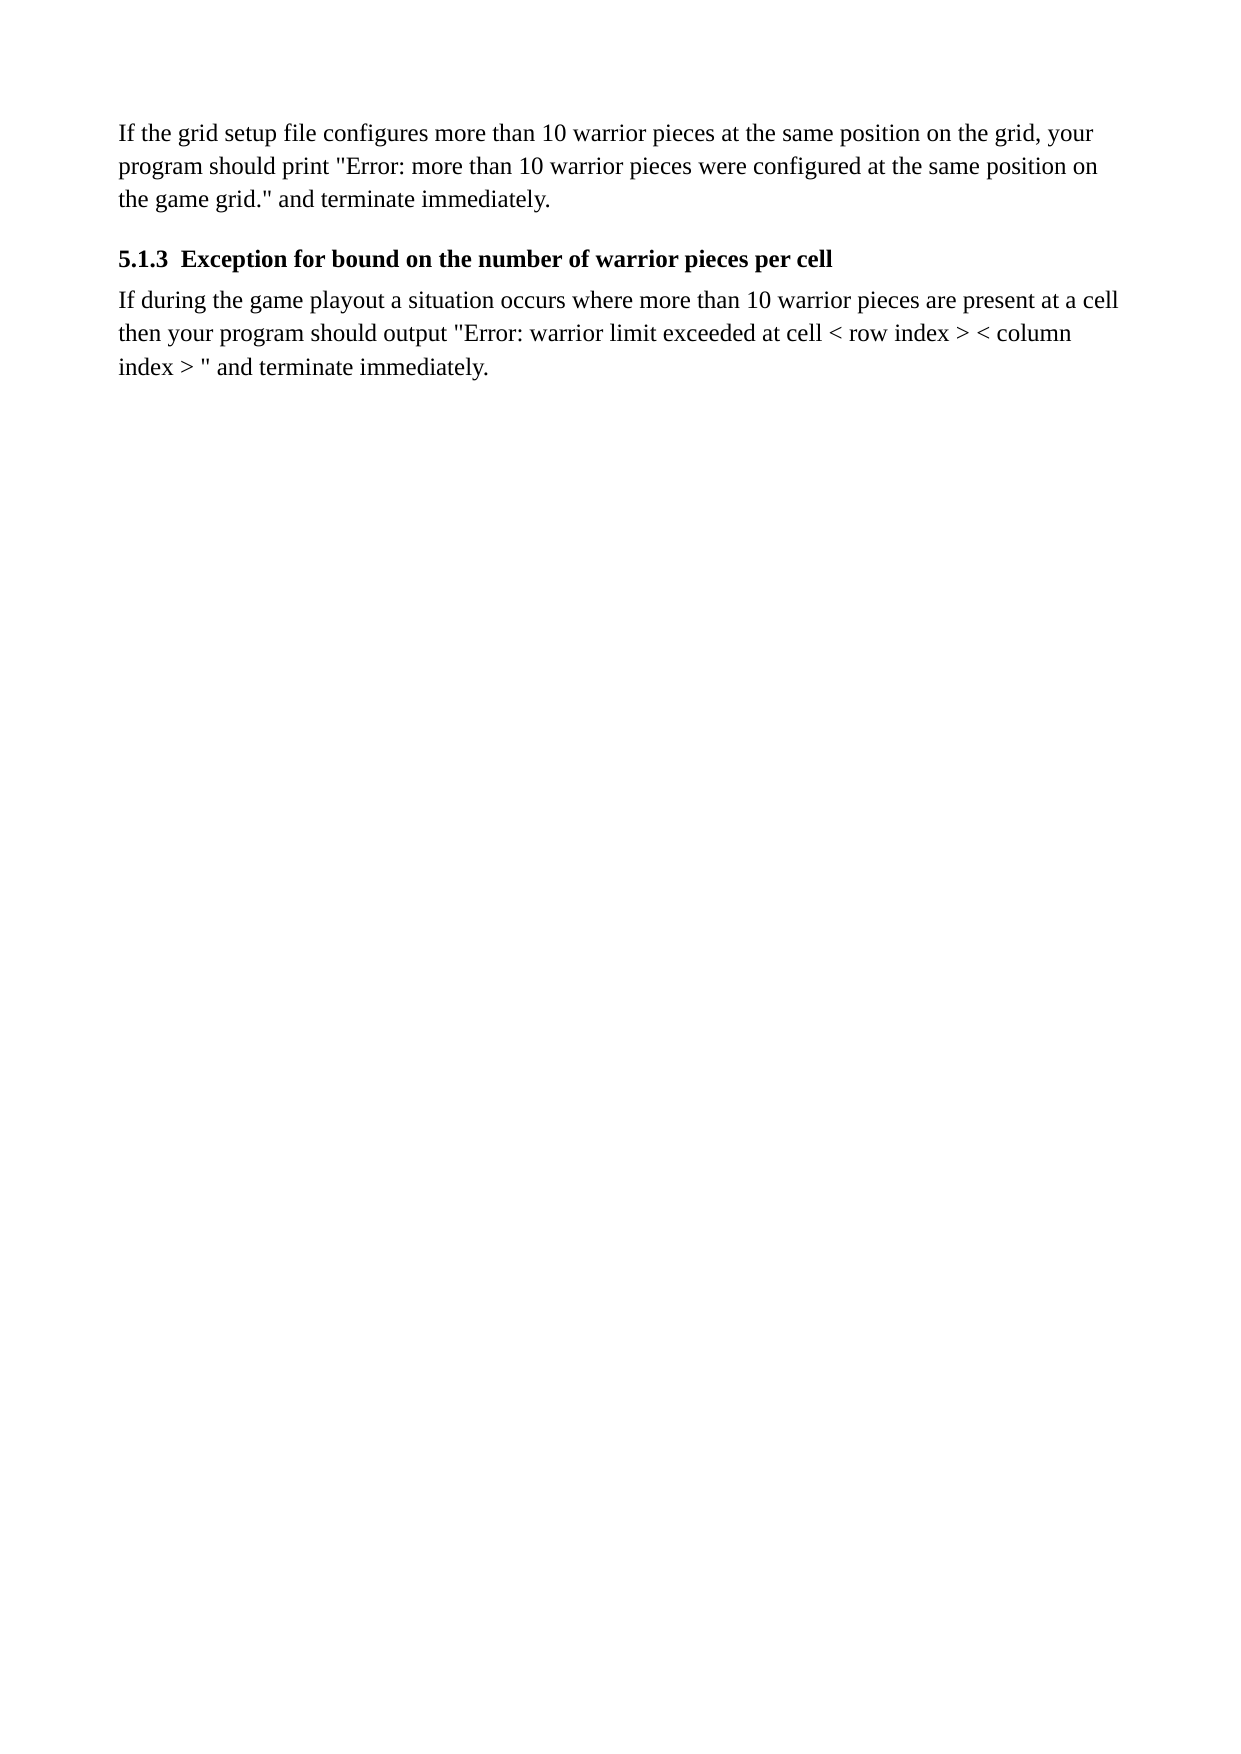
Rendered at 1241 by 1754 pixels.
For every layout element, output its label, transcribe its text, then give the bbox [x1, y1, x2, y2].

text If during the game playout a situation occurs where more than 10 warrior pieces are present at a cell then your program should output "Error: warrior limit exceeded at cell < row index > < column index > " and terminate immediately. [118, 286, 1122, 380]
text If the grid setup file configures more than 10 warrior pieces at the same position on the grid, your program should print "Error: more than 10 warrior pieces were configured at the same position on the game grid." and terminate immediately. [118, 118, 1122, 213]
subtitle 5.1.3 Exception for bound on the number of warrior pieces per cell [118, 244, 1122, 273]
